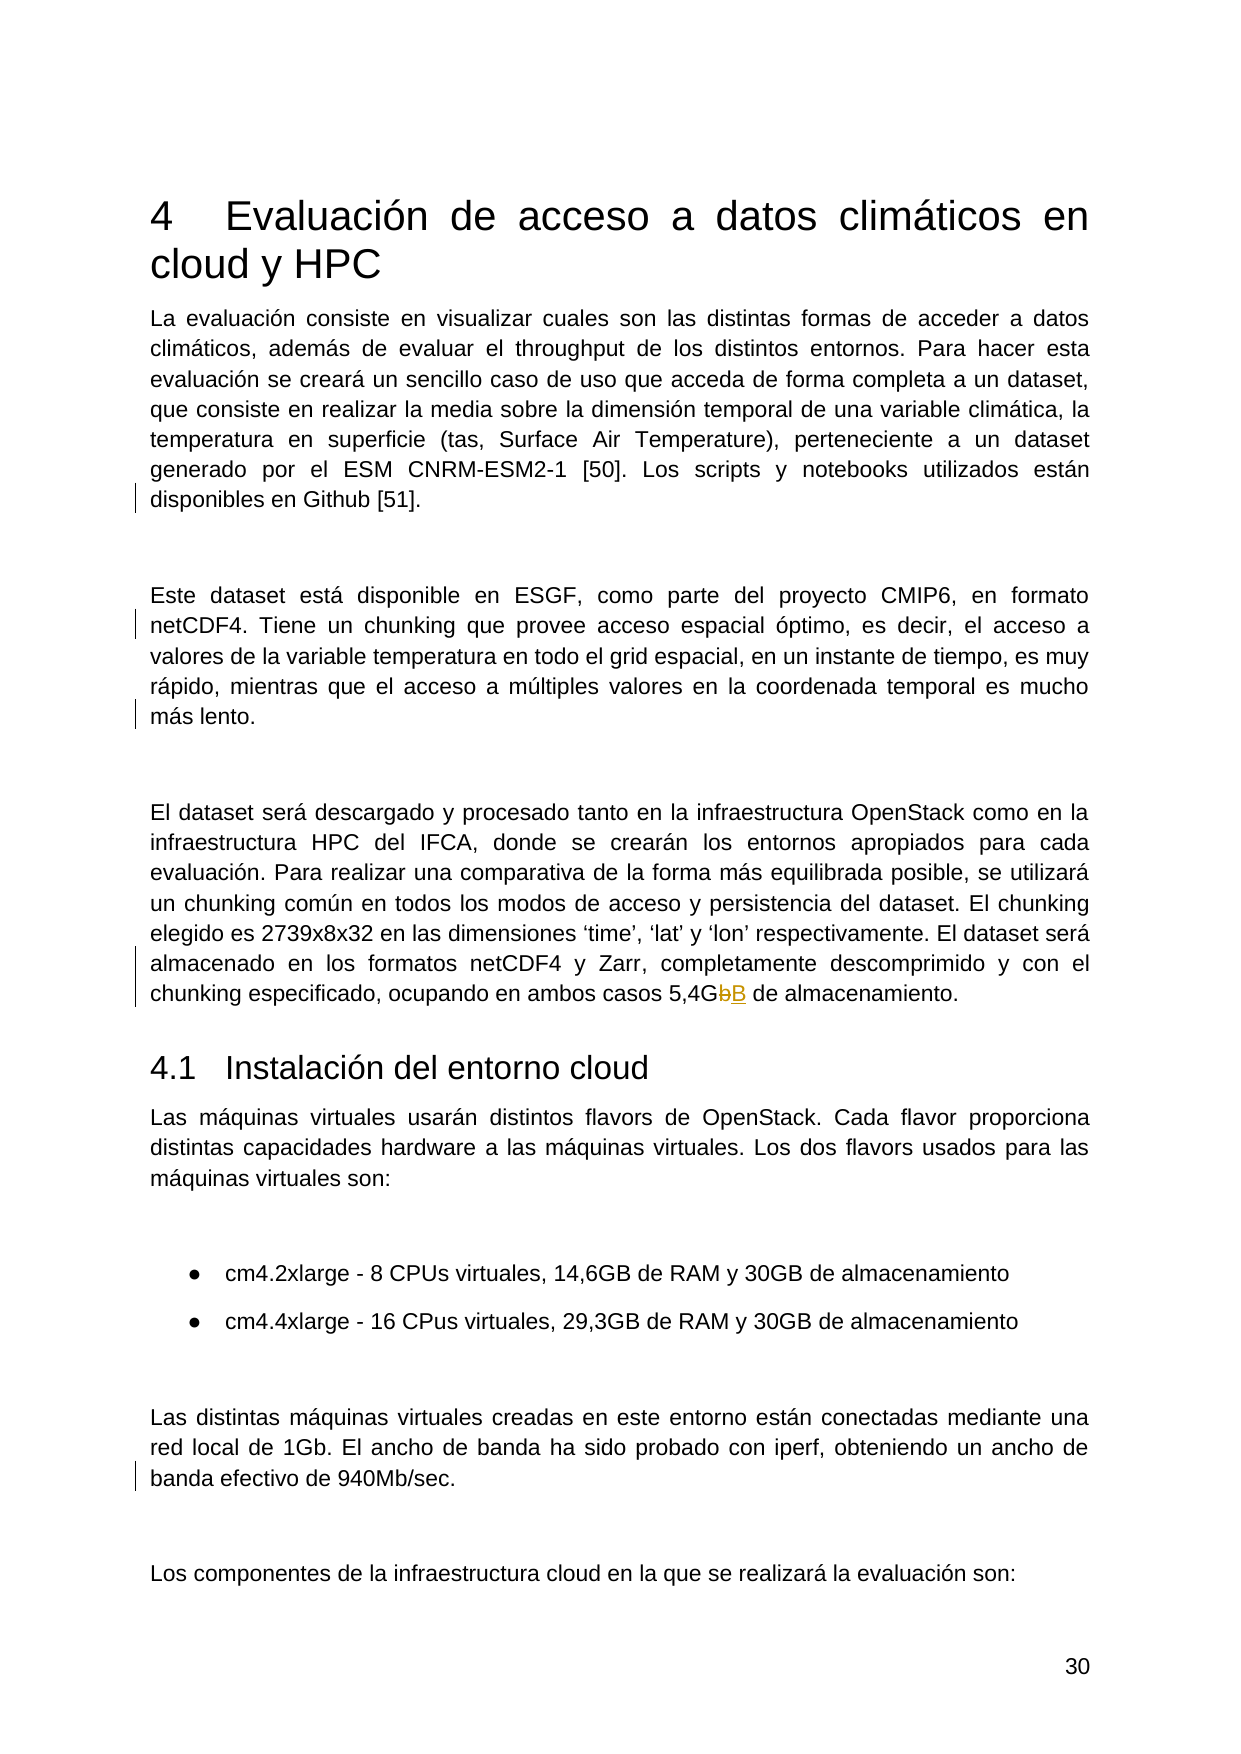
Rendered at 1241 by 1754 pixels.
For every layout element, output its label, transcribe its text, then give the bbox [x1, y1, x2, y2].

list cm4.2xlarge - 8 CPUs virtuales, 14,6GB de RAM y 30GB de almacenamiento [187, 1260, 1090, 1287]
subtitle Instalación del entorno cloud [150, 1048, 1090, 1086]
text El dataset será descargado y procesado tanto en la infraestructura OpenStack como en la infraestructura HPC del IFCA, donde se crearán los entornos apropiados para cada evaluación. Para realizar una comparativa de la forma más equilibrada posible, se utilizará un chunking común en todos los modos de acceso y persistencia del dataset. El chunking elegido es 2739x8x32 en las dimensiones ‘time’, ‘lat’ y ‘lon’ respectivamente. El dataset será almacenado en los formatos netCDF4 y Zarr, completamente descomprimido y con el chunking especificado, ocupando en ambos casos 5,4GB de almacenamiento. [150, 799, 1090, 1007]
text Las distintas máquinas virtuales creadas en este entorno están conectadas mediante una red local de 1Gb. El ancho de banda ha sido probado con iperf, obteniendo un ancho de banda efectivo de 940Mb/sec. [150, 1404, 1090, 1491]
subtitle Evaluación de acceso a datos climáticos en cloud y HPC [150, 192, 1090, 287]
text La evaluación consiste en visualizar cuales son las distintas formas de acceder a datos climáticos, además de evaluar el throughput de los distintos entornos. Para hacer esta evaluación se creará un sencillo caso de uso que acceda de forma completa a un dataset, que consiste en realizar la media sobre la dimensión temporal de una variable climática, la temperatura en superficie (tas, Surface Air Temperature), perteneciente a un dataset generado por el ESM CNRM-ESM2-1 [50]. Los scripts y notebooks utilizados están disponibles en Github [51]. [150, 305, 1090, 513]
text Los componentes de la infraestructura cloud en la que se realizará la evaluación son: [150, 1560, 1090, 1587]
list cm4.4xlarge - 16 CPus virtuales, 29,3GB de RAM y 30GB de almacenamiento [187, 1308, 1090, 1334]
text Las máquinas virtuales usarán distintos flavors de OpenStack. Cada flavor proporciona distintas capacidades hardware a las máquinas virtuales. Los dos flavors usados para las máquinas virtuales son: [150, 1104, 1090, 1191]
text Este dataset está disponible en ESGF, como parte del proyecto CMIP6, en formato netCDF4. Tiene un chunking que provee acceso espacial óptimo, es decir, el acceso a valores de la variable temperatura en todo el grid espacial, en un instante de tiempo, es muy rápido, mientras que el acceso a múltiples valores en la coordenada temporal es mucho más lento. [150, 582, 1090, 729]
